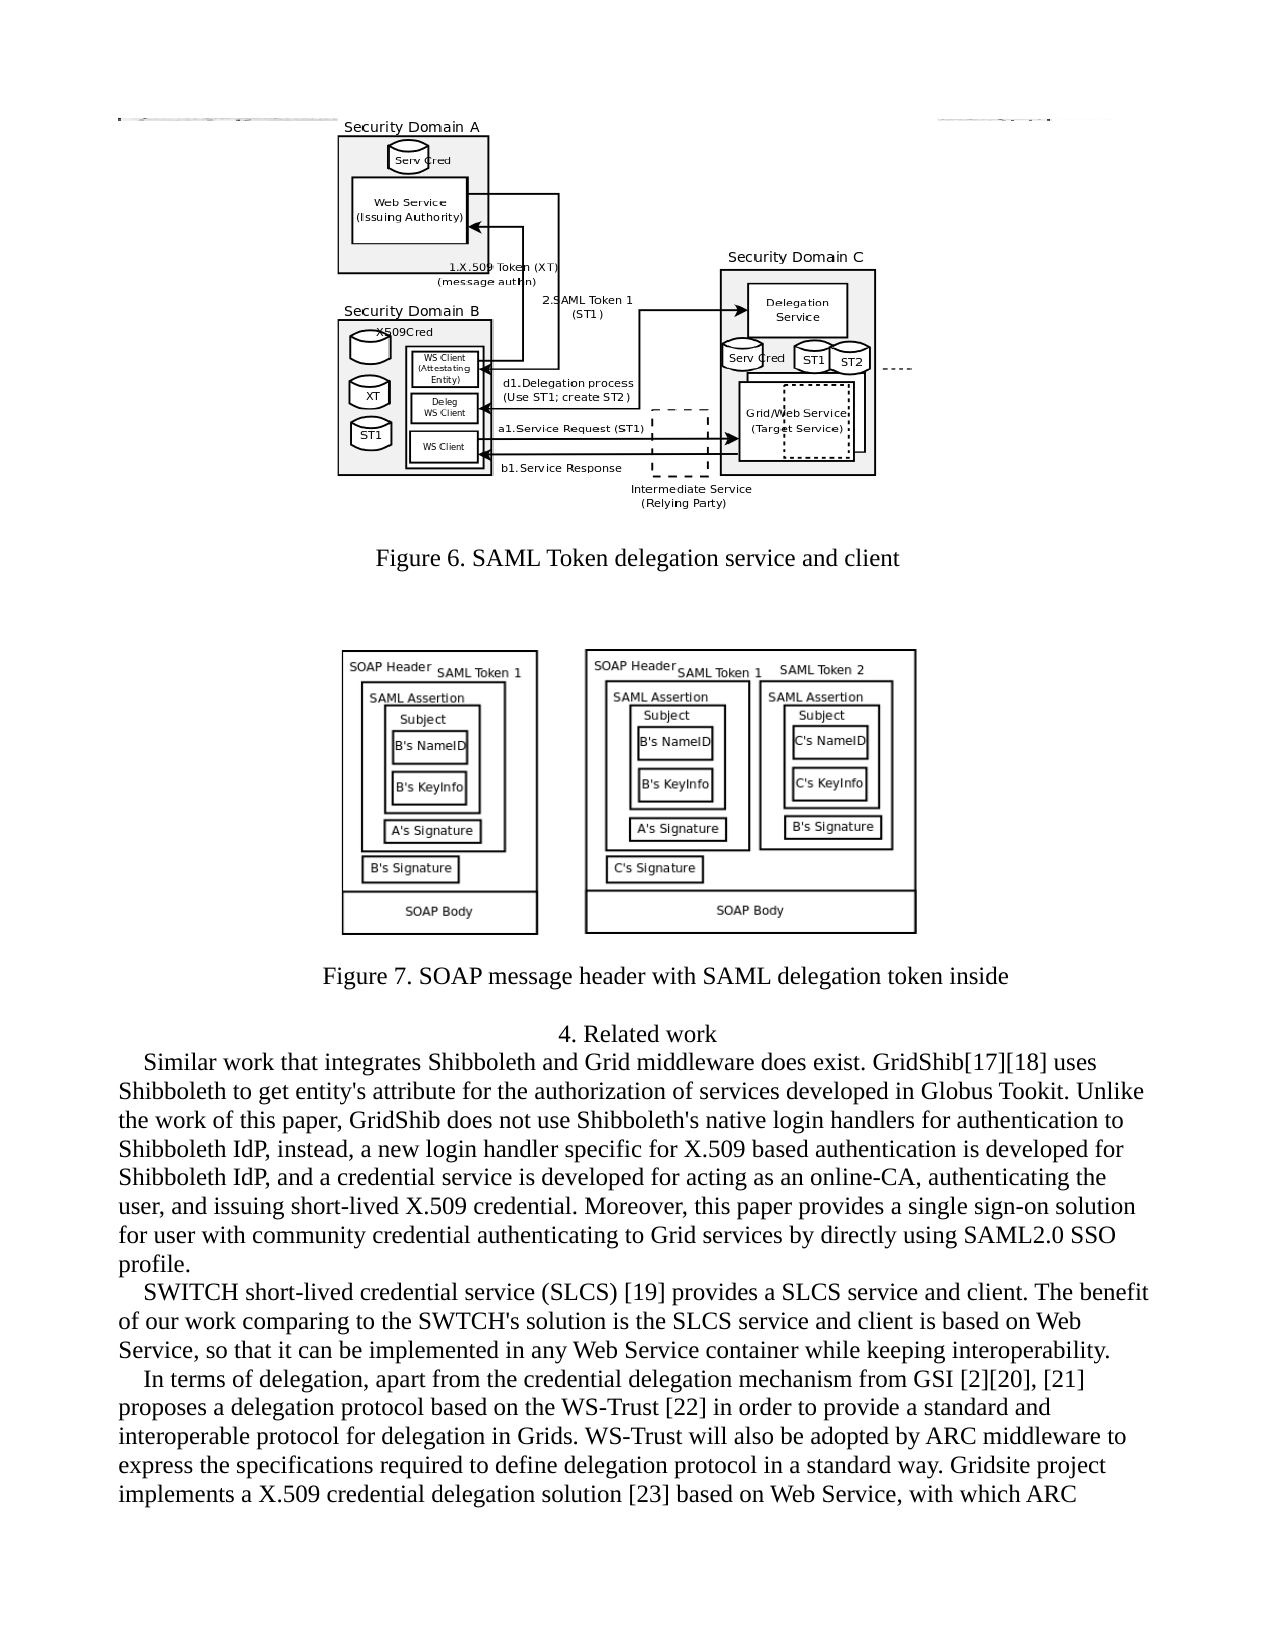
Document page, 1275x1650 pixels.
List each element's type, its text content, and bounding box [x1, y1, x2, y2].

picture [118, 118, 1157, 514]
picture [341, 649, 918, 936]
text Similar work that integrates Shibboleth and Grid middleware does exist. GridShib[17][18] uses Shibboleth to get entity's attribute for the authorization of services developed in Globus Tookit. Unlike the work of this paper, GridShib does not use Shibboleth's native login handlers for authentication to Shibboleth IdP, instead, a new login handler specific for X.509 based authentication is developed for Shibboleth IdP, and a credential service is developed for acting as an online-CA, authenticating the user, and issuing short-lived X.509 credential. Moreover, this paper provides a single sign-on solution for user with community credential authenticating to Grid services by directly using SAML2.0 SSO profile. [118, 1047, 1157, 1277]
text Figure 7. SOAP message header with SAML delegation token inside [118, 961, 1157, 990]
text Figure 6. SAML Token delegation service and client [118, 543, 1157, 571]
text 4. Related work [118, 1019, 1157, 1047]
text SWITCH short-lived credential service (SLCS) [19] provides a SLCS service and client. The benefit of our work comparing to the SWTCH's solution is the SLCS service and client is based on Web Service, so that it can be implemented in any Web Service container while keeping interoperability. [118, 1277, 1157, 1364]
text In terms of delegation, apart from the credential delegation mechanism from GSI [2][20], [21] proposes a delegation protocol based on the WS-Trust [22] in order to provide a standard and interoperable protocol for delegation in Grids. WS-Trust will also be adopted by ARC middleware to express the specifications required to define delegation protocol in a standard way. Gridsite project implements a X.509 credential delegation solution [23] based on Web Service, with which ARC [118, 1364, 1157, 1507]
